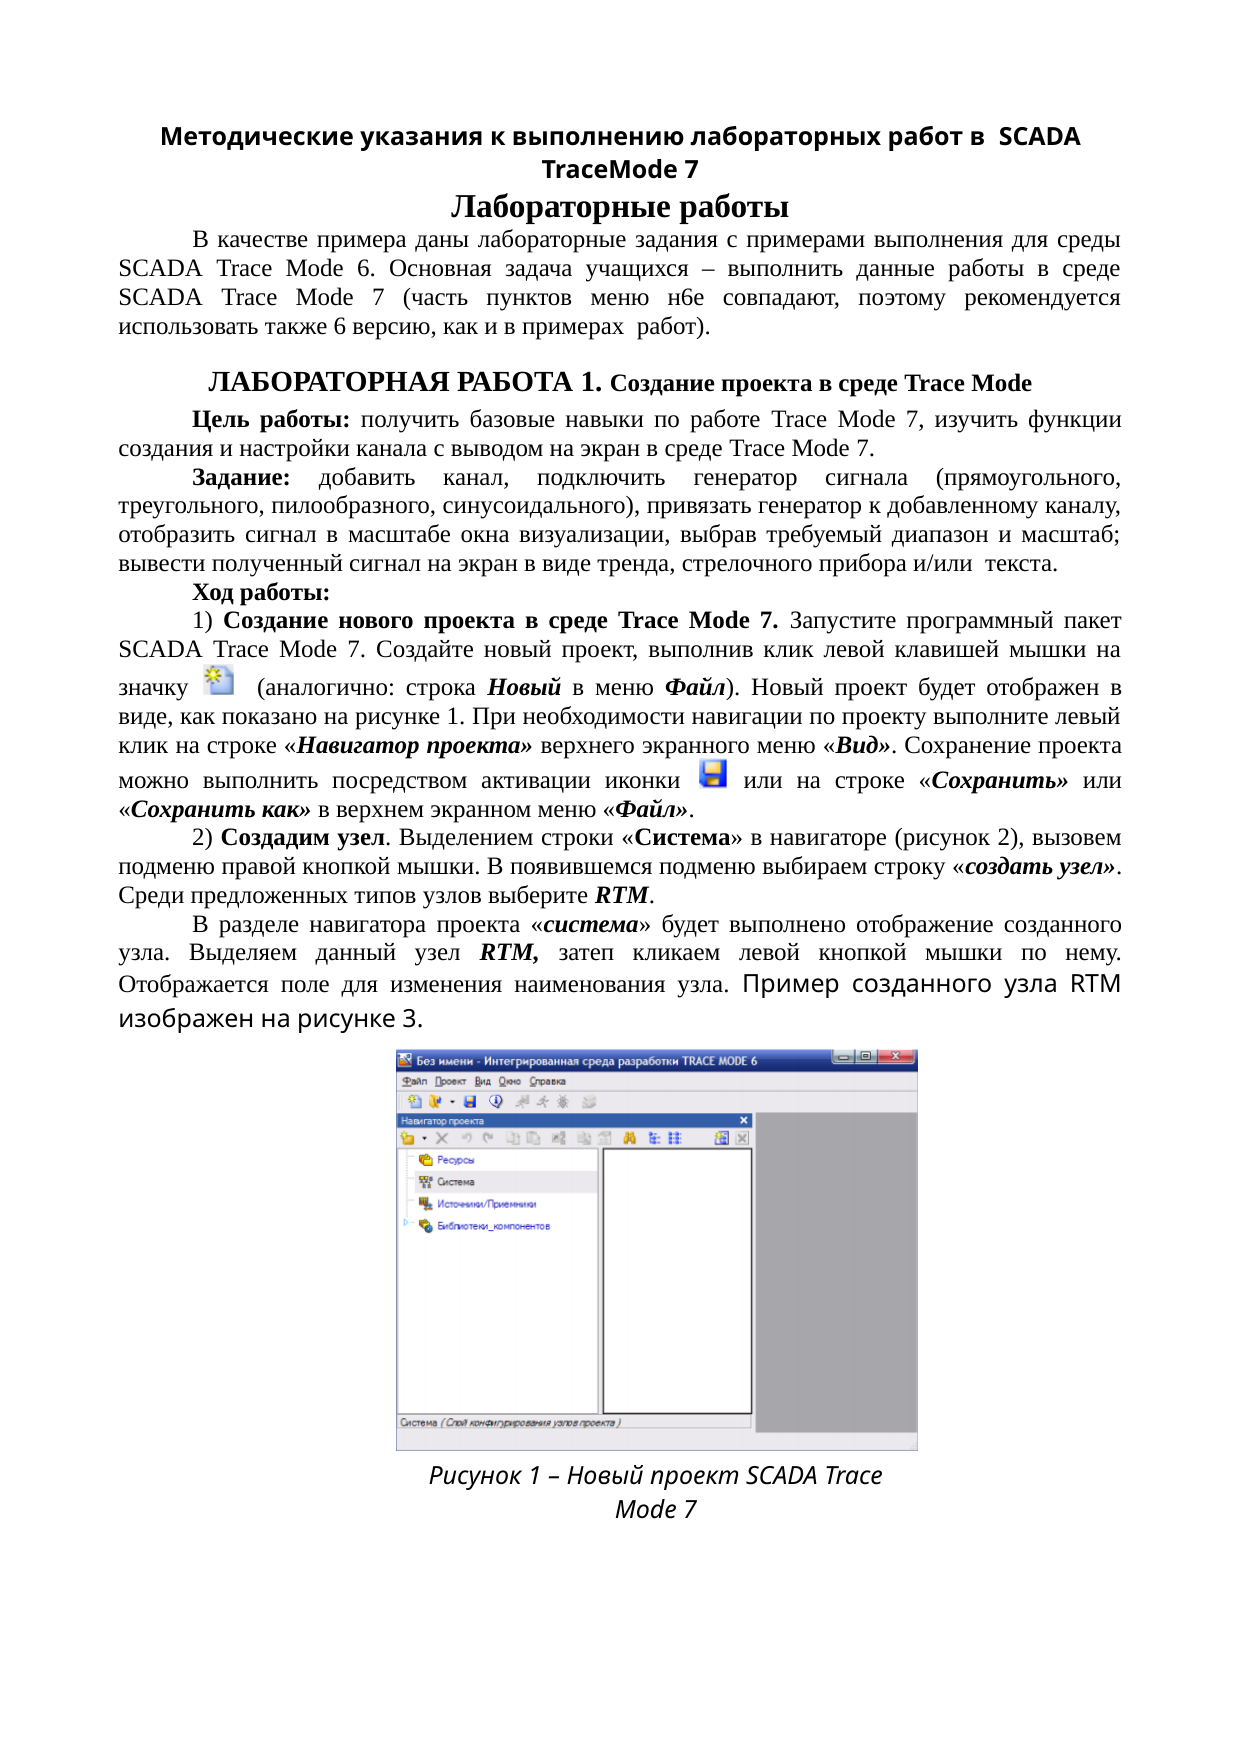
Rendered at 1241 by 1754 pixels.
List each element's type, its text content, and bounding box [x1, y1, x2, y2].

text Цель работы: получить базовые навыки по работе Trace Mode 7, изучить функции создания и настройки канала с выводом на экран в среде Trace Mode 7. [118, 404, 1122, 462]
text Лабораторные работы [118, 186, 1122, 224]
picture [396, 1046, 918, 1451]
subtitle Лабораторная работа 1. Создание проекта в среде Trace Mode [118, 364, 1122, 398]
text В разделе навигатора проекта «система» будет выполнено отображение созданного узла. Выделяем данный узел RTM, затеп кликаем левой кнопкой мышки по нему. Отображается поле для изменения наименования узла. Пример созданного узла RTM изображен на рисунке 3. [118, 909, 1122, 1034]
text В качестве примера даны лабораторные задания с примерами выполнения для среды SCADA Trace Mode 6. Основная задача учащихся – выполнить данные работы в среде SCADA Trace Mode 7 (часть пунктов меню н6е совпадают, поэтому рекомендуется использовать также 6 версию, как и в примерах работ). [118, 224, 1122, 339]
text Методические указания к выполнению лабораторных работ в SCADA TraceMode 7 [118, 118, 1122, 186]
picture [698, 758, 728, 789]
text 1) Создание нового проекта в среде Trace Mode 7. Запустите программный пакет SCADA Trace Mode 7. Создайте новый проект, выполнив клик левой клавишей мышки на значку (аналогично: строка Новый в меню Файл). Новый проект будет отображен в виде, как показано на рисунке 1. При необходимости навигации по проекту выполните левый клик на строке «Навигатор проекта» верхнего экранного меню «Вид». Сохранение проекта можно выполнить посредством активации иконки или на строке «Сохранить» или «Сохранить как» в верхнем экранном меню «Файл». [118, 606, 1122, 822]
text Задание: добавить канал, подключить генератор сигнала (прямоугольного, треугольного, пилообразного, синусоидального), привязать генератор к добавленному каналу, отобразить сигнал в масштабе окна визуализации, выбрав требуемый диапазон и масштаб; вывести полученный сигнал на экран в виде тренда, стрелочного прибора и/или текста. [118, 462, 1122, 577]
text Рисунок 1 – Новый проект SCADA Trace Mode 7 [396, 1451, 918, 1526]
text 2) Создадим узел. Выделением строки «Система» в навигаторе (рисунок 2), вызовем подменю правой кнопкой мышки. В появившемся подменю выбираем строку «создать узел». Среди предложенных типов узлов выберите RTM. [118, 822, 1122, 909]
text Ход работы: [118, 577, 1122, 606]
picture [202, 663, 235, 696]
